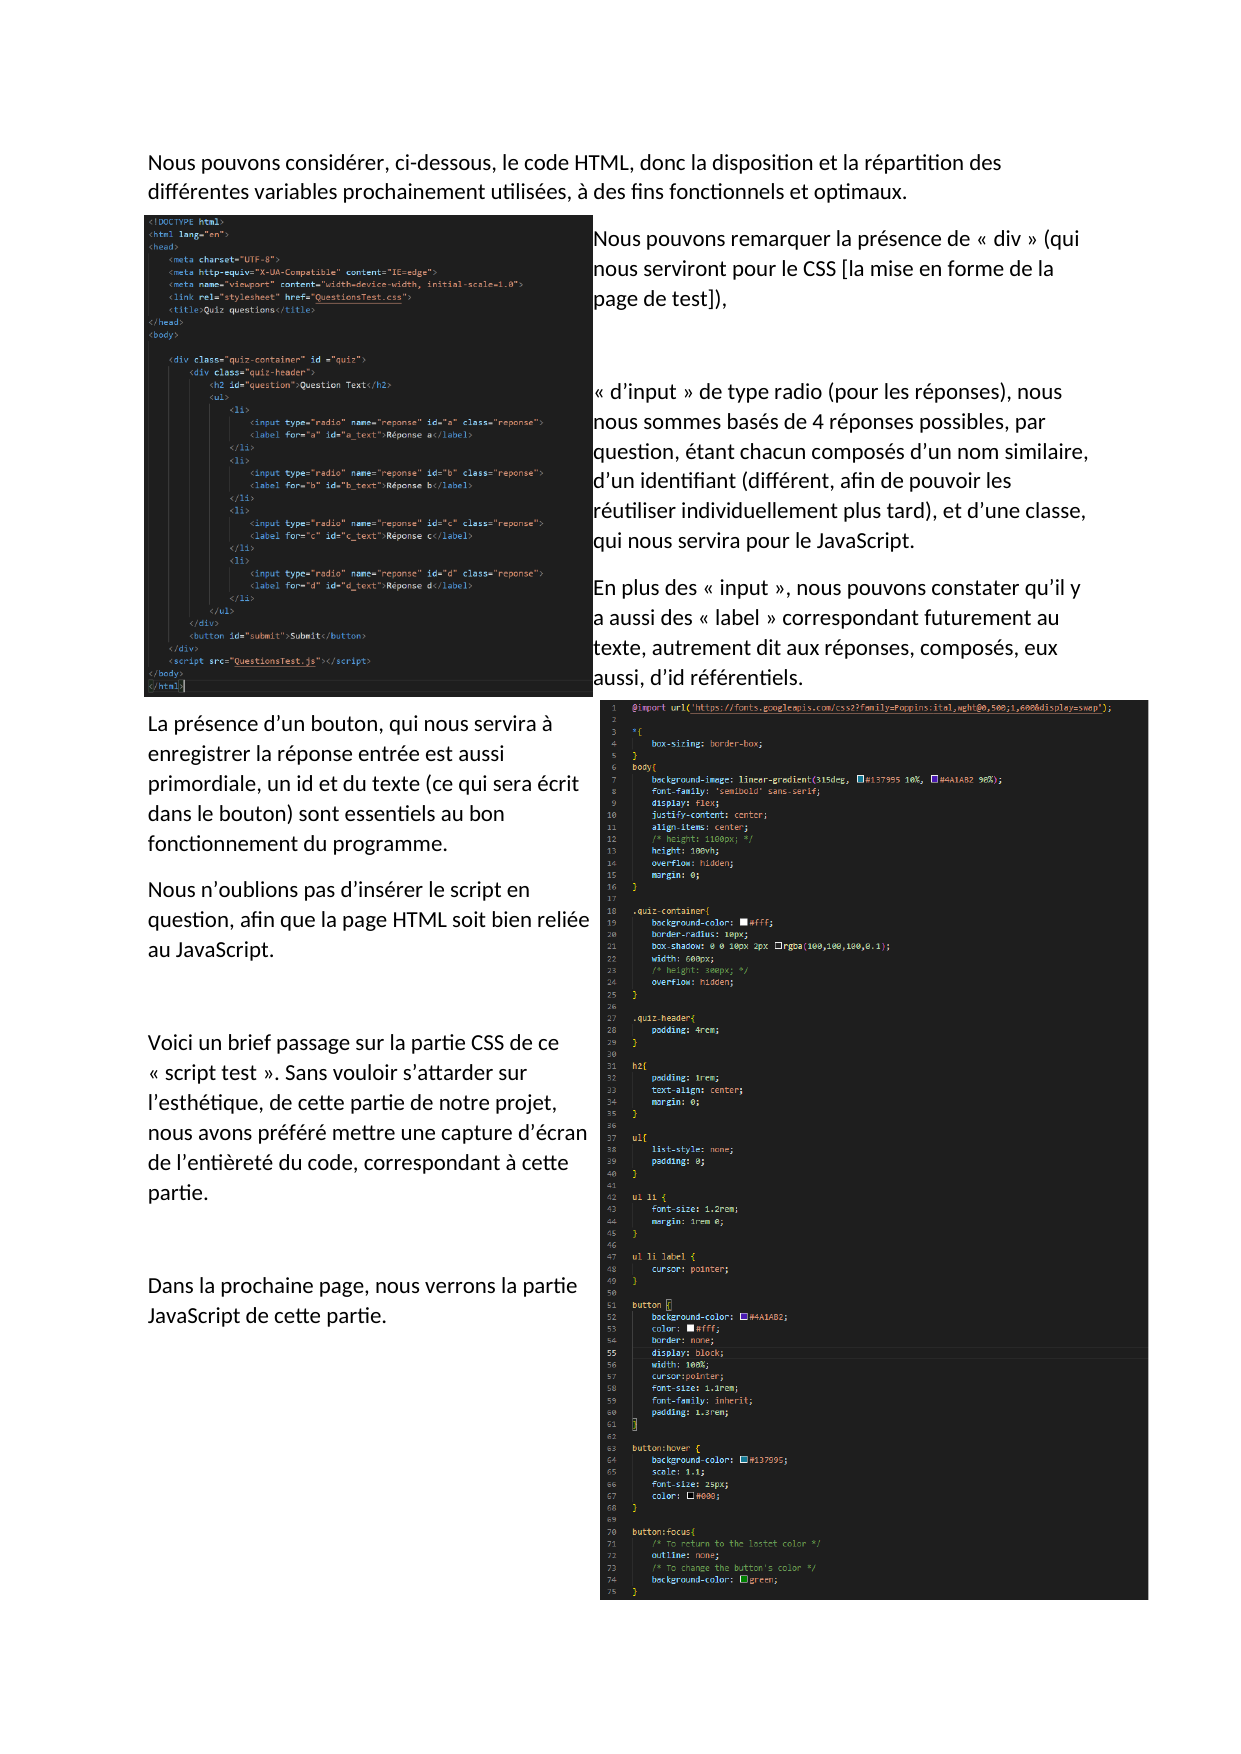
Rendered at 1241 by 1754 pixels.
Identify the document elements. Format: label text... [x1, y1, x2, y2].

text Nous pouvons considérer, ci-dessous, le code HTML, donc la disposition et la répartition des différentes variables prochainement utilisées, à des fins fonctionnels et optimaux. [148, 148, 1093, 206]
text La présence d’un bouton, qui nous servira à enregistrer la réponse entrée est aussi primordiale, un id et du texte (ce qui sera écrit dans le bouton) sont essentiels au bon fonctionnement du programme. [148, 709, 600, 857]
text En plus des « input », nous pouvons constater qu’il y a aussi des « label » correspondant futurement au texte, autrement dit aux réponses, composés, eux aussi, d’id référentiels. [593, 573, 1093, 691]
text Voici un brief passage sur la partie CSS de ce « script test ». Sans vouloir s’attarder sur l’esthétique, de cette partie de notre projet, nous avons préféré mettre une capture d’écran de l’entièreté du code, correspondant à cette partie. [148, 1028, 600, 1206]
text Nous n’oublions pas d’insérer le script en question, afin que la page HTML soit bien reliée au JavaScript. [148, 875, 600, 963]
text « d’input » de type radio (pour les réponses), nous nous sommes basés de 4 réponses possibles, par question, étant chacun composés d’un nom similaire, d’un identifiant (différent, afin de pouvoir les réutiliser individuellement plus tard), et d’une classe, qui nous servira pour le JavaScript. [593, 377, 1093, 554]
text Nous pouvons remarquer la présence de « div » (qui nous serviront pour le CSS [la mise en forme de la page de test]), [593, 224, 1093, 312]
text Dans la prochaine page, nous verrons la partie JavaScript de cette partie. [148, 1271, 600, 1329]
